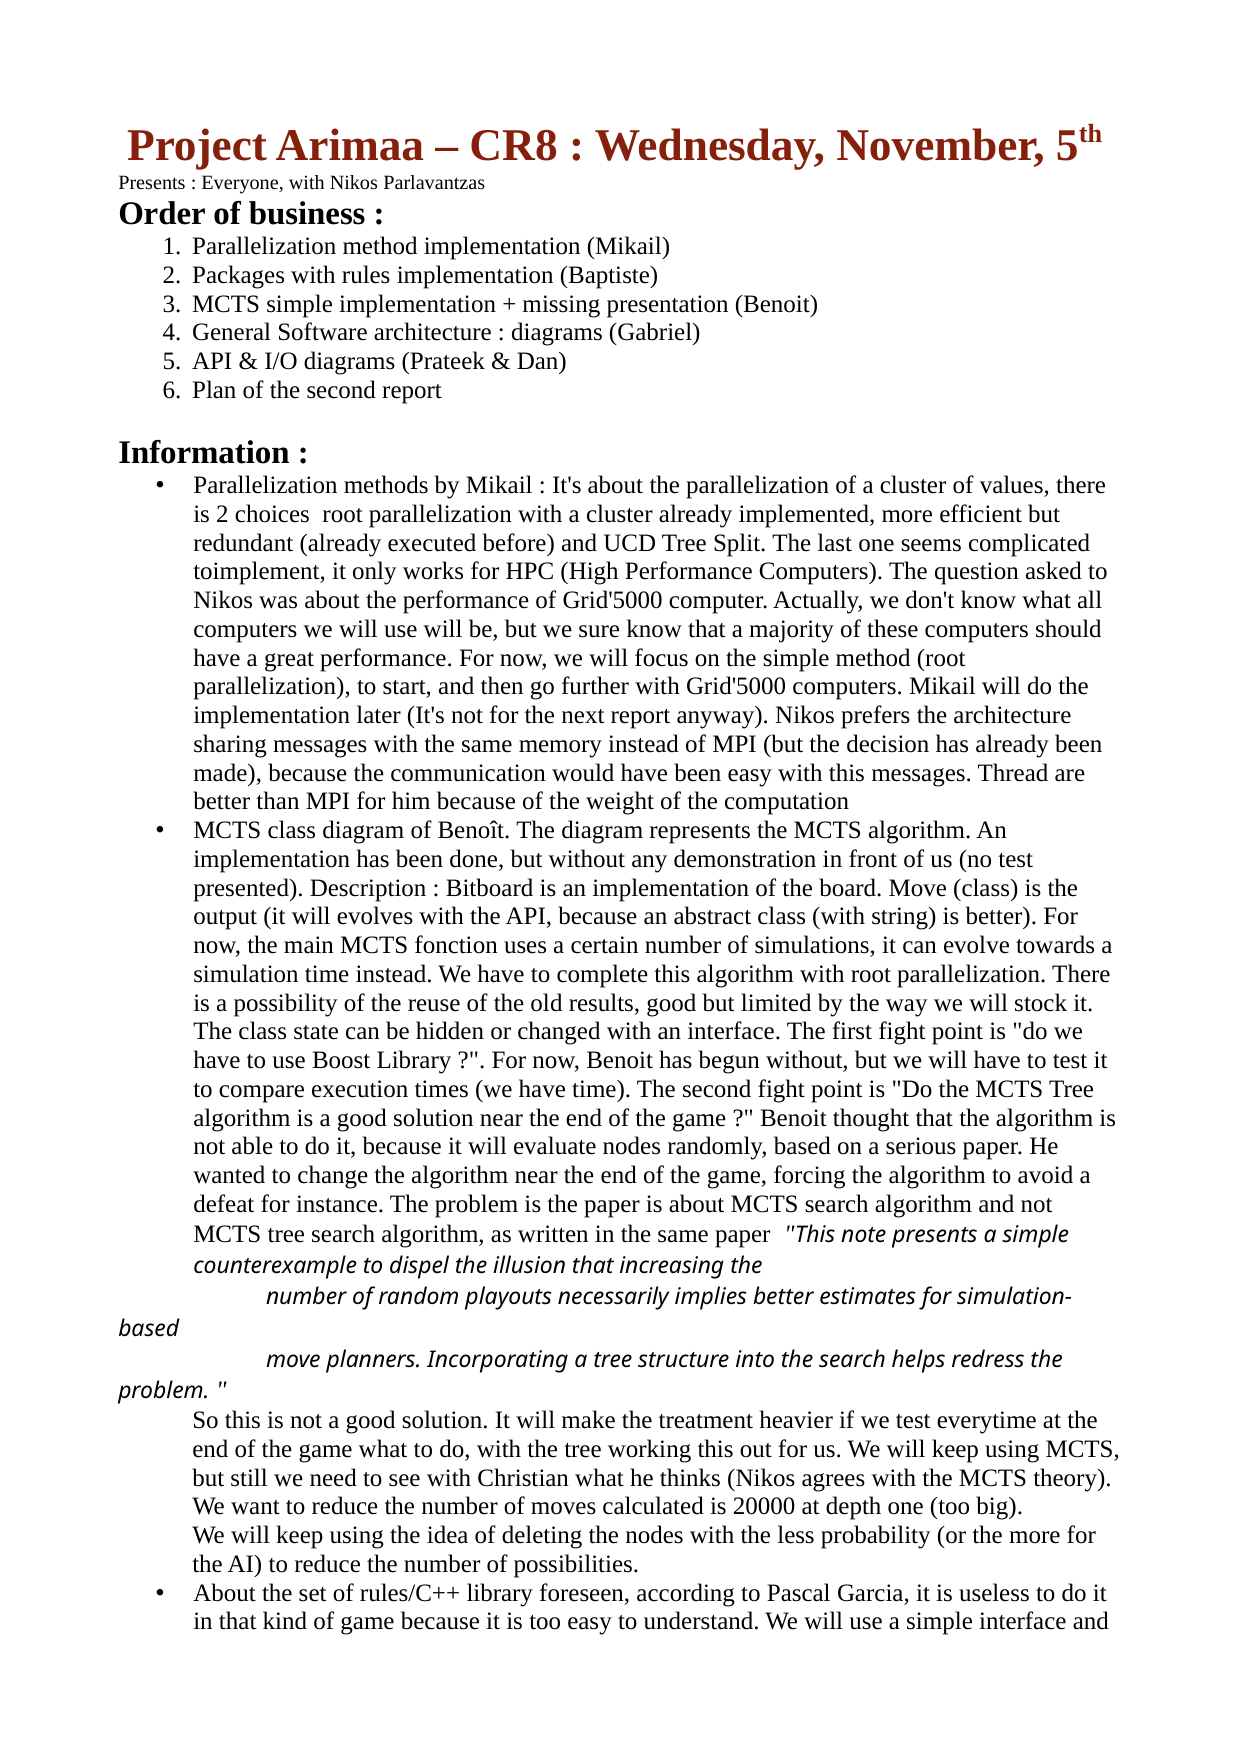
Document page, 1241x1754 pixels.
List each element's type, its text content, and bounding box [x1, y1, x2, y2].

list About the set of rules/C++ library foreseen, according to Pascal Garcia, it is useless to do it in that kind of game because it is too easy to understand. We will use a simple interface and [156, 1578, 1122, 1635]
list API & I/O diagrams (Prateek & Dan) [162, 346, 1122, 375]
list Parallelization method implementation (Mikail) [162, 231, 1122, 260]
list MCTS class diagram of Benoît. The diagram represents the MCTS algorithm. An implementation has been done, but without any demonstration in front of us (no test presented). Description : Bitboard is an implementation of the board. Move (class) is the output (it will evolves with the API, because an abstract class (with string) is better). For now, the main MCTS fonction uses a certain number of simulations, it can evolve towards a simulation time instead. We have to complete this algorithm with root parallelization. There is a possibility of the reuse of the old results, good but limited by the way we will stock it. The class state can be hidden or changed with an interface. The first fight point is "do we have to use Boost Library ?". For now, Benoit has begun without, but we will have to test it to compare execution times (we have time). The second fight point is "Do the MCTS Tree algorithm is a good solution near the end of the game ?" Benoit thought that the algorithm is not able to do it, because it will evaluate nodes randomly, based on a serious paper. He wanted to change the algorithm near the end of the game, forcing the algorithm to avoid a defeat for instance. The problem is the paper is about MCTS search algorithm and not MCTS tree search algorithm, as written in the same paper "This note presents a simple counterexample to dispel the illusion that increasing the [156, 815, 1122, 1280]
list General Software architecture : diagrams (Gabriel) [162, 317, 1122, 346]
list Packages with rules implementation (Baptiste) [162, 260, 1122, 289]
text We will keep using the idea of deleting the nodes with the less probability (or the more for the AI) to reduce the number of possibilities. [118, 1520, 1122, 1578]
text number of random playouts necessarily implies better estimates for simulation-based [118, 1280, 1122, 1343]
text Project Arimaa – CR8 : Wednesday, November, 5th [118, 118, 1122, 170]
list Plan of the second report [162, 375, 1122, 404]
list MCTS simple implementation + missing presentation (Benoit) [162, 289, 1122, 317]
subtitle Order of business : [118, 193, 1122, 231]
text Presents : Everyone, with Nikos Parlavantzas [118, 170, 1122, 193]
list Parallelization methods by Mikail : It's about the parallelization of a cluster of values, there is 2 choices root parallelization with a cluster already implemented, more efficient but redundant (already executed before) and UCD Tree Split. The last one seems complicated toimplement, it only works for HPC (High Performance Computers). The question asked to Nikos was about the performance of Grid'5000 computer. Actually, we don't know what all computers we will use will be, but we sure know that a majority of these computers should have a great performance. For now, we will focus on the simple method (root parallelization), to start, and then go further with Grid'5000 computers. Mikail will do the implementation later (It's not for the next report anyway). Nikos prefers the architecture sharing messages with the same memory instead of MPI (but the decision has already been made), because the communication would have been easy with this messages. Thread are better than MPI for him because of the weight of the computation [156, 470, 1122, 815]
text So this is not a good solution. It will make the treatment heavier if we test everytime at the end of the game what to do, with the tree working this out for us. We will keep using MCTS, but still we need to see with Christian what he thinks (Nikos agrees with the MCTS theory). [118, 1405, 1122, 1491]
text move planners. Incorporating a tree structure into the search helps redress the problem. " [118, 1343, 1122, 1405]
subtitle Information : [118, 432, 1122, 470]
text We want to reduce the number of moves calculated is 20000 at depth one (too big). [118, 1491, 1122, 1520]
